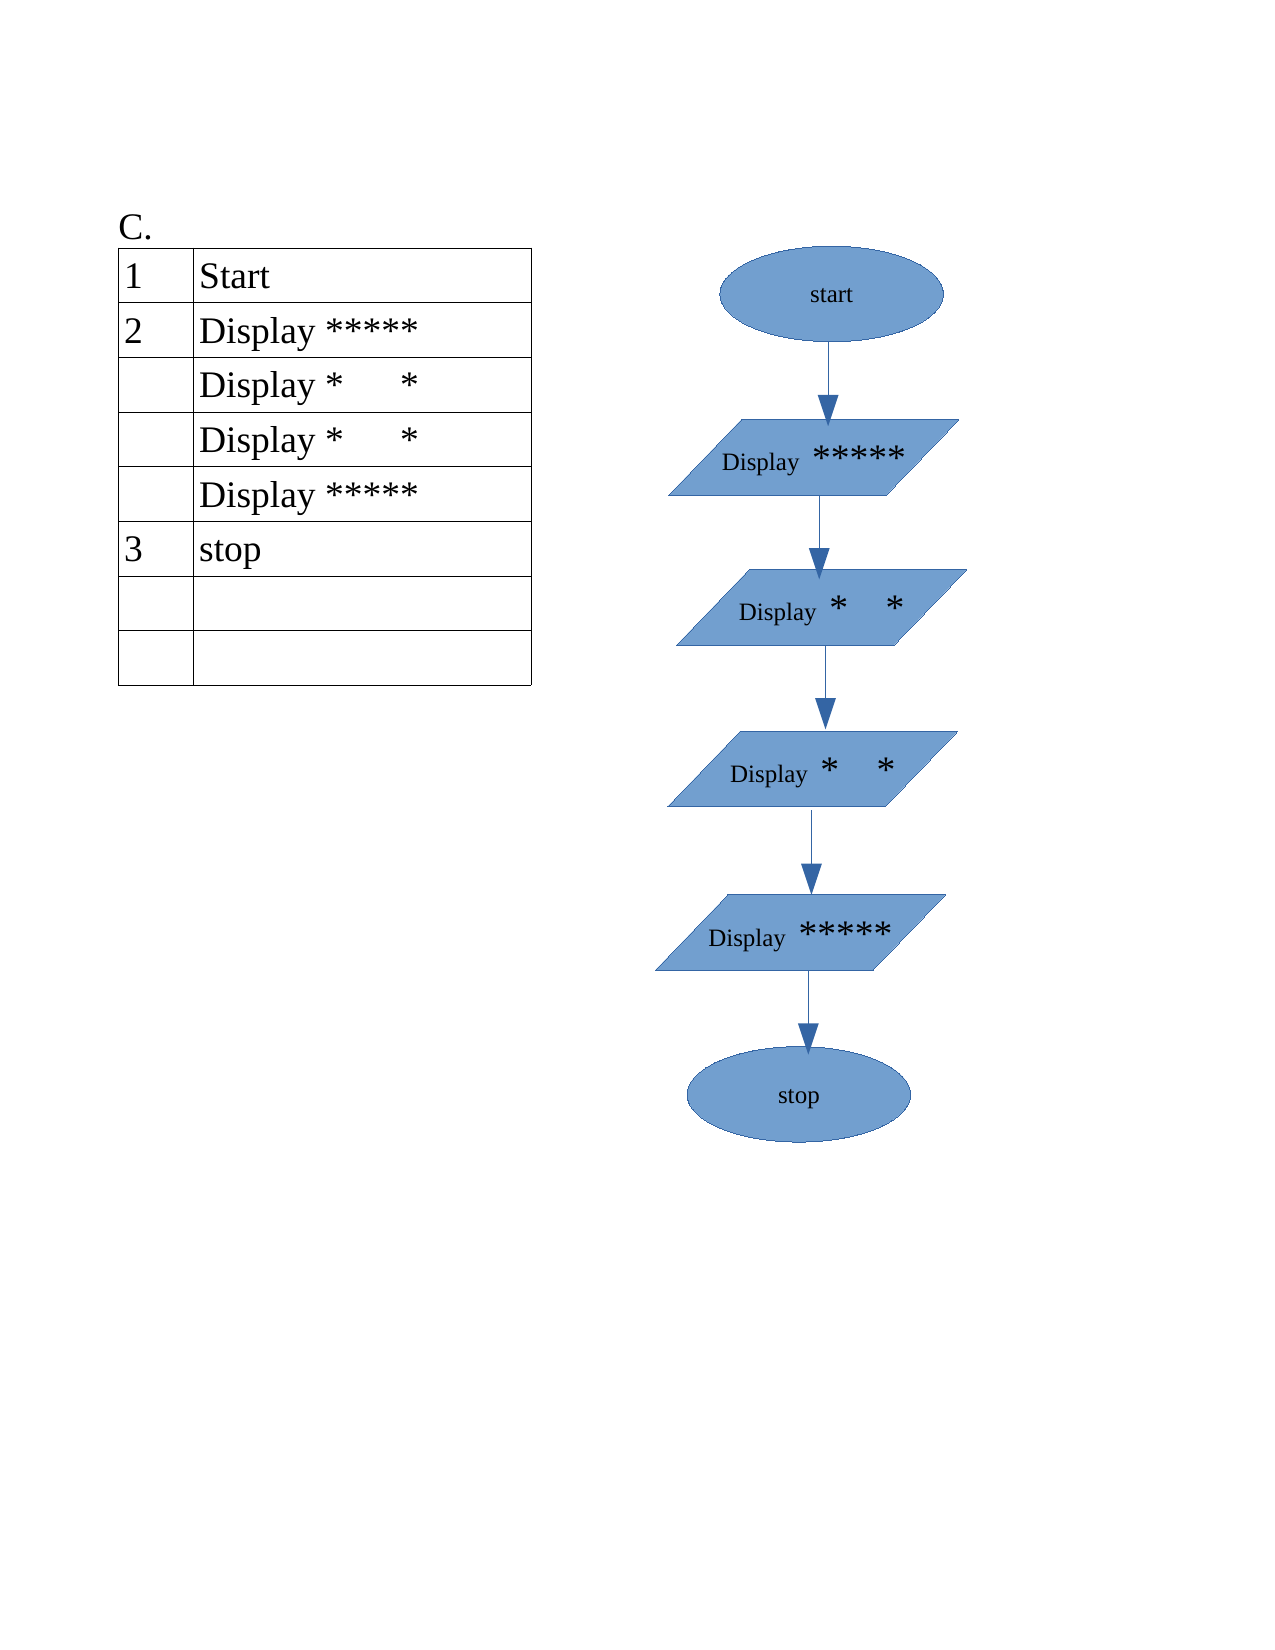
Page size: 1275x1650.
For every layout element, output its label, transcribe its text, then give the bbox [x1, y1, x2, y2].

table_cell Display * * [194, 358, 531, 412]
table_cell stop [194, 522, 531, 576]
table_cell 3 [119, 522, 193, 576]
table_cell [119, 413, 193, 466]
table_header Start [194, 249, 531, 302]
table_cell [194, 577, 531, 630]
table_cell [119, 467, 193, 521]
table_cell [194, 631, 531, 685]
table_cell 2 [119, 303, 193, 357]
table_cell [119, 358, 193, 412]
table_cell Display ***** [194, 467, 531, 521]
table_cell [119, 631, 193, 685]
table_cell Display * * [194, 413, 531, 466]
table_header 1 [119, 249, 193, 302]
table_cell [119, 577, 193, 630]
text C. [118, 204, 1157, 247]
table_cell Display ***** [194, 303, 531, 357]
